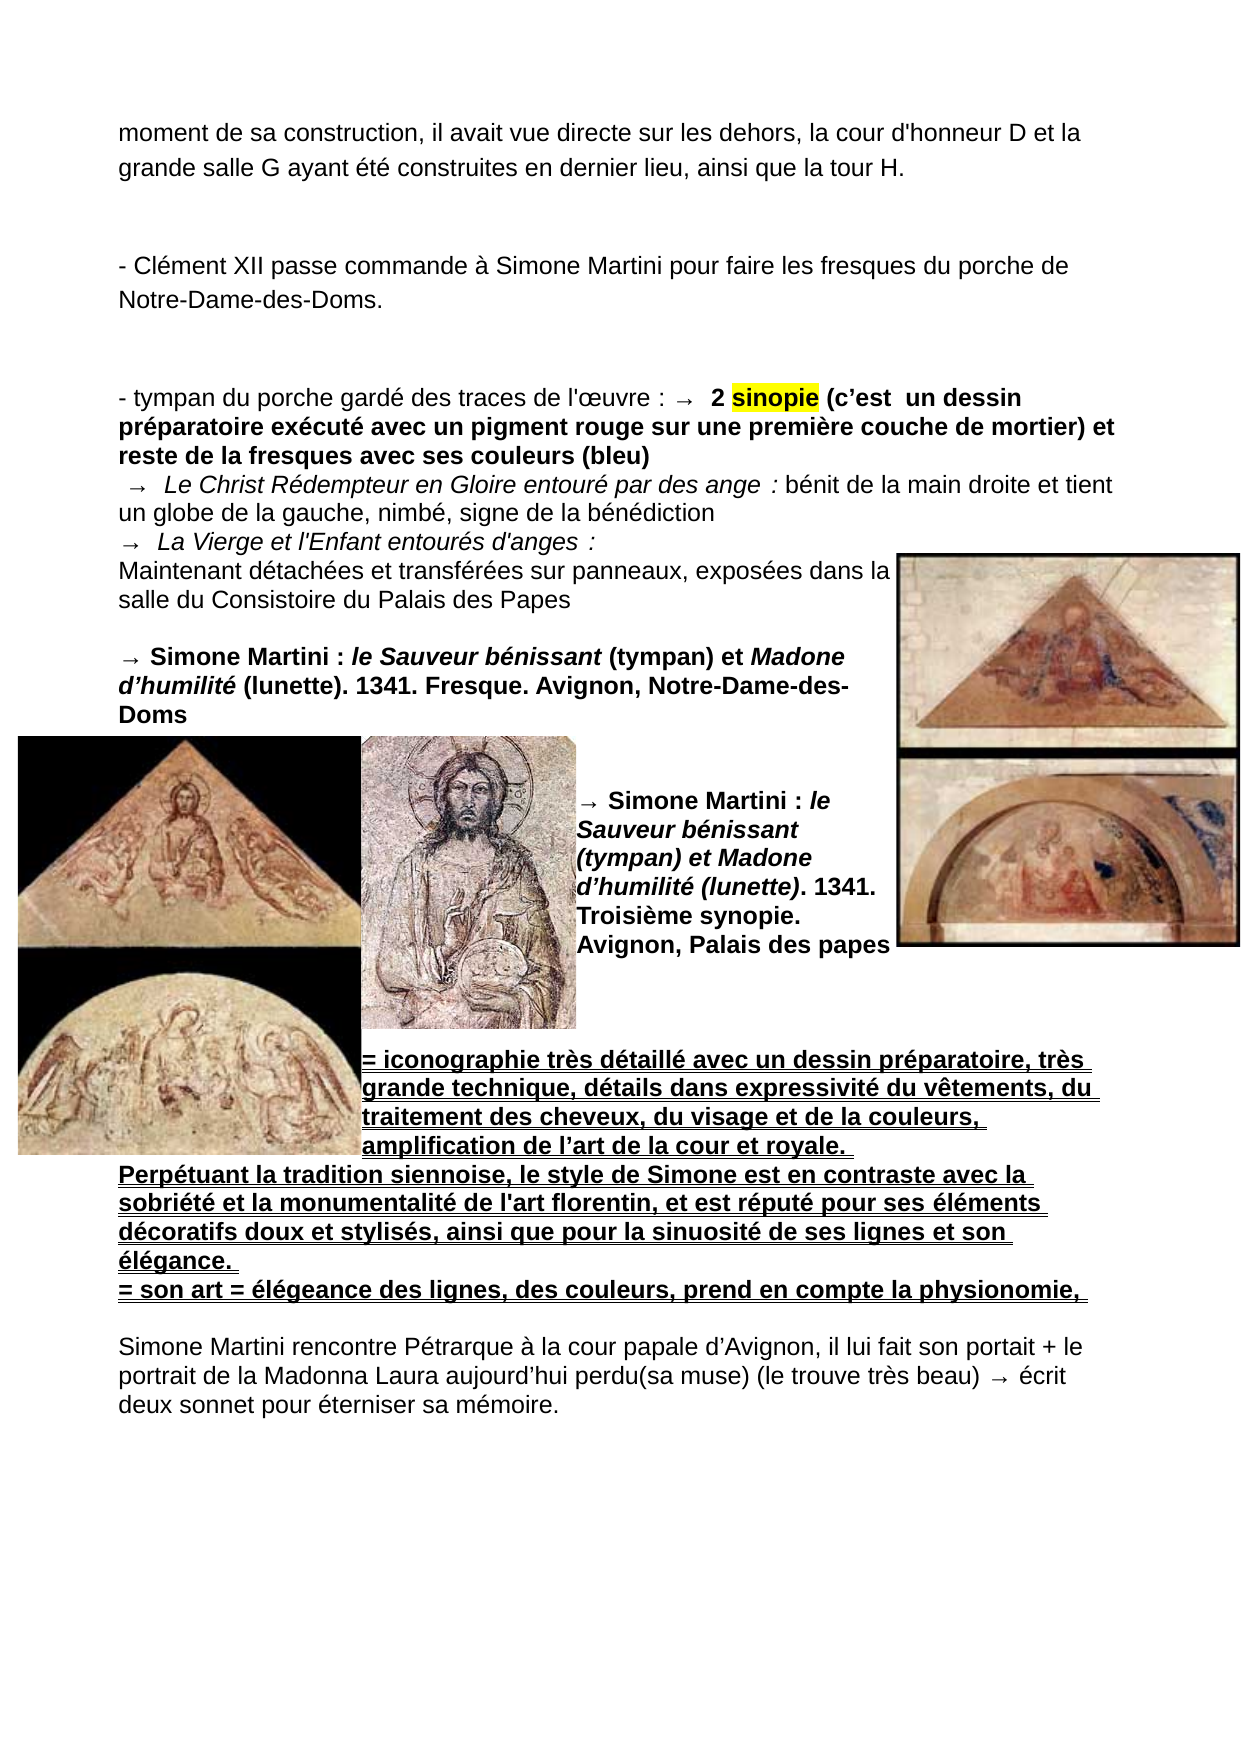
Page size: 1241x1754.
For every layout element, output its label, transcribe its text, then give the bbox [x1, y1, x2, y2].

text Perpétuant la tradition siennoise, le style de Simone est en contraste avec la sobriété et la monumentalité de l'art florentin, et est réputé pour ses éléments décoratifs doux et stylisés, ainsi que pour la sinuosité de ses lignes et son élégance. [118, 1159, 1122, 1274]
text → La Vierge et l'Enfant entourés d'anges : [118, 527, 1122, 556]
text Simone Martini rencontre Pétrarque à la cour papale d’Avignon, il lui fait son portait + le portrait de la Madonna Laura aujourd’hui perdu(sa muse) (le trouve très beau) → écrit deux sonnet pour éterniser sa mémoire. [118, 1332, 1122, 1418]
text - Clément XII passe commande à Simone Martini pour faire les fresques du porche de Notre-Dame-des-Doms. [118, 251, 1122, 314]
text - tympan du porche gardé des traces de l'œuvre : → 2 sinopie (c’est un dessin préparatoire exécuté avec un pigment rouge sur une première couche de mortier) et reste de la fresques avec ses couleurs (bleu) → Le Christ Rédempteur en Gloire entouré par des ange : bénit de la main droite et tient un globe de la gauche, nimbé, signe de la bénédiction [118, 383, 1122, 527]
picture [17, 736, 577, 1155]
text Maintenant détachées et transférées sur panneaux, exposées dans la salle du Consistoire du Palais des Papes [118, 556, 896, 613]
picture [896, 553, 1241, 947]
text → Simone Martini : le Sauveur bénissant (tympan) et Madone d’humilité (lunette). 1341. Fresque. Avignon, Notre-Dame-des-Doms [118, 642, 896, 728]
text = iconographie très détaillé avec un dessin préparatoire, très grande technique, détails dans expressivité du vêtements, du traitement des cheveux, du visage et de la couleurs, amplification de l’art de la cour et royale. [362, 1044, 1122, 1159]
text moment de sa construction, il avait vue directe sur les dehors, la cour d'honneur D et la grande salle G ayant été construites en dernier lieu, ainsi que la tour H. [118, 118, 1122, 181]
text → Simone Martini : le Sauveur bénissant (tympan) et Madone d’humilité (lunette). 1341. Troisième synopie. Avignon, Palais des papes [577, 786, 1122, 958]
text = son art = élégeance des lignes, des couleurs, prend en compte la physionomie, [118, 1274, 1122, 1303]
